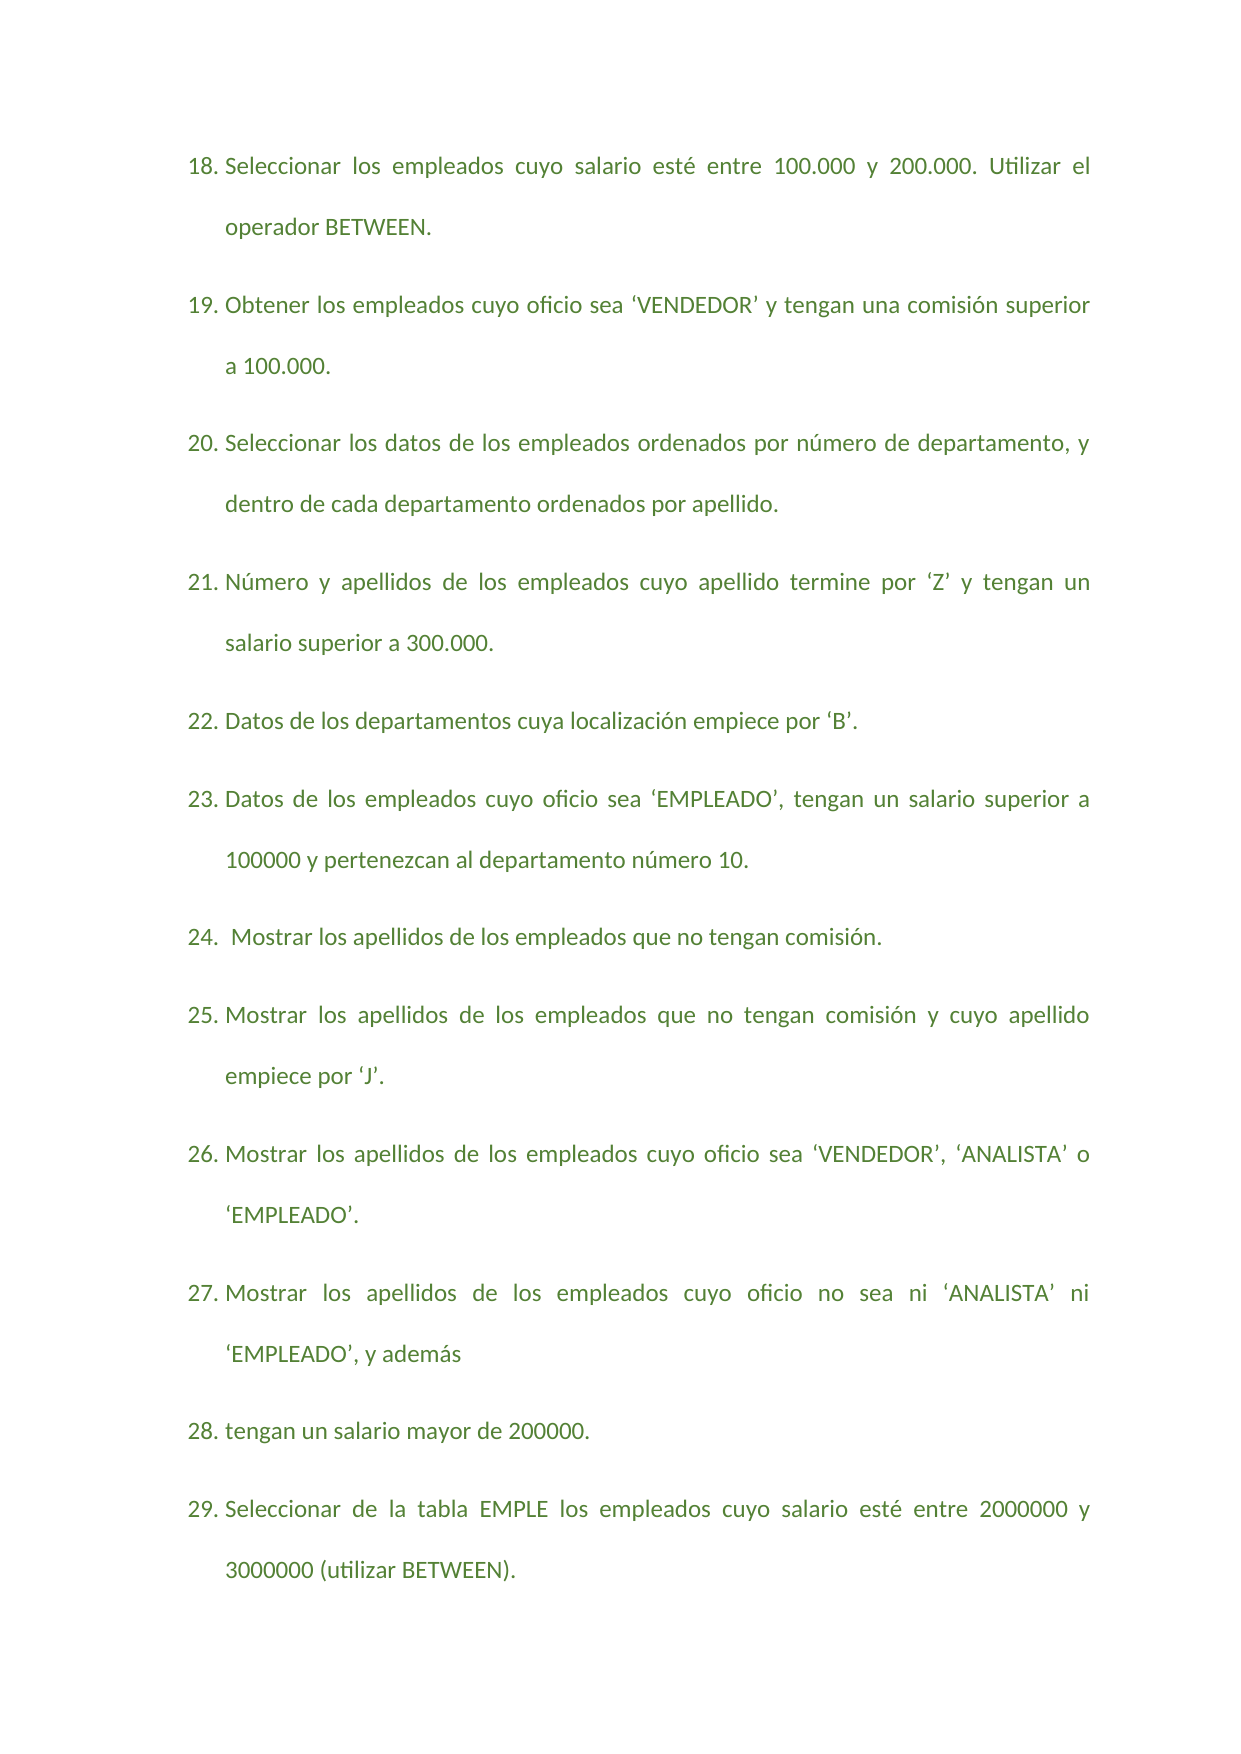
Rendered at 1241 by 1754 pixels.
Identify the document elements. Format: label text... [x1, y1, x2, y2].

list Mostrar los apellidos de los empleados cuyo oficio sea ʻVENDEDORʼ, ʻANALISTAʼ o ʻEMPLEADOʼ. [187, 1138, 1090, 1229]
list Obtener los empleados cuyo oficio sea ʻVENDEDORʼ y tengan una comisión superior a 100.000. [187, 289, 1090, 380]
list Seleccionar de la tabla EMPLE los empleados cuyo salario esté entre 2000000 y 3000000 (utilizar BETWEEN). [187, 1493, 1090, 1585]
list Mostrar los apellidos de los empleados que no tengan comisión y cuyo apellido empiece por ʻJʼ. [187, 999, 1090, 1091]
list Seleccionar los empleados cuyo salario esté entre 100.000 y 200.000. Utilizar el operador BETWEEN. [187, 150, 1090, 242]
list Seleccionar los datos de los empleados ordenados por número de departamento, y dentro de cada departamento ordenados por apellido. [187, 427, 1090, 519]
list Datos de los empleados cuyo oficio sea ʻEMPLEADOʼ, tengan un salario superior a 100000 y pertenezcan al departamento número 10. [187, 783, 1090, 874]
list Número y apellidos de los empleados cuyo apellido termine por ʻZʼ y tengan un salario superior a 300.000. [187, 566, 1090, 658]
list Mostrar los apellidos de los empleados que no tengan comisión. [187, 921, 1090, 952]
list tengan un salario mayor de 200000. [187, 1415, 1090, 1446]
list Mostrar los apellidos de los empleados cuyo oficio no sea ni ʻANALISTAʼ ni ʻEMPLEADOʼ, y además [187, 1277, 1090, 1368]
list Datos de los departamentos cuya localización empiece por ʻBʼ. [187, 705, 1090, 736]
